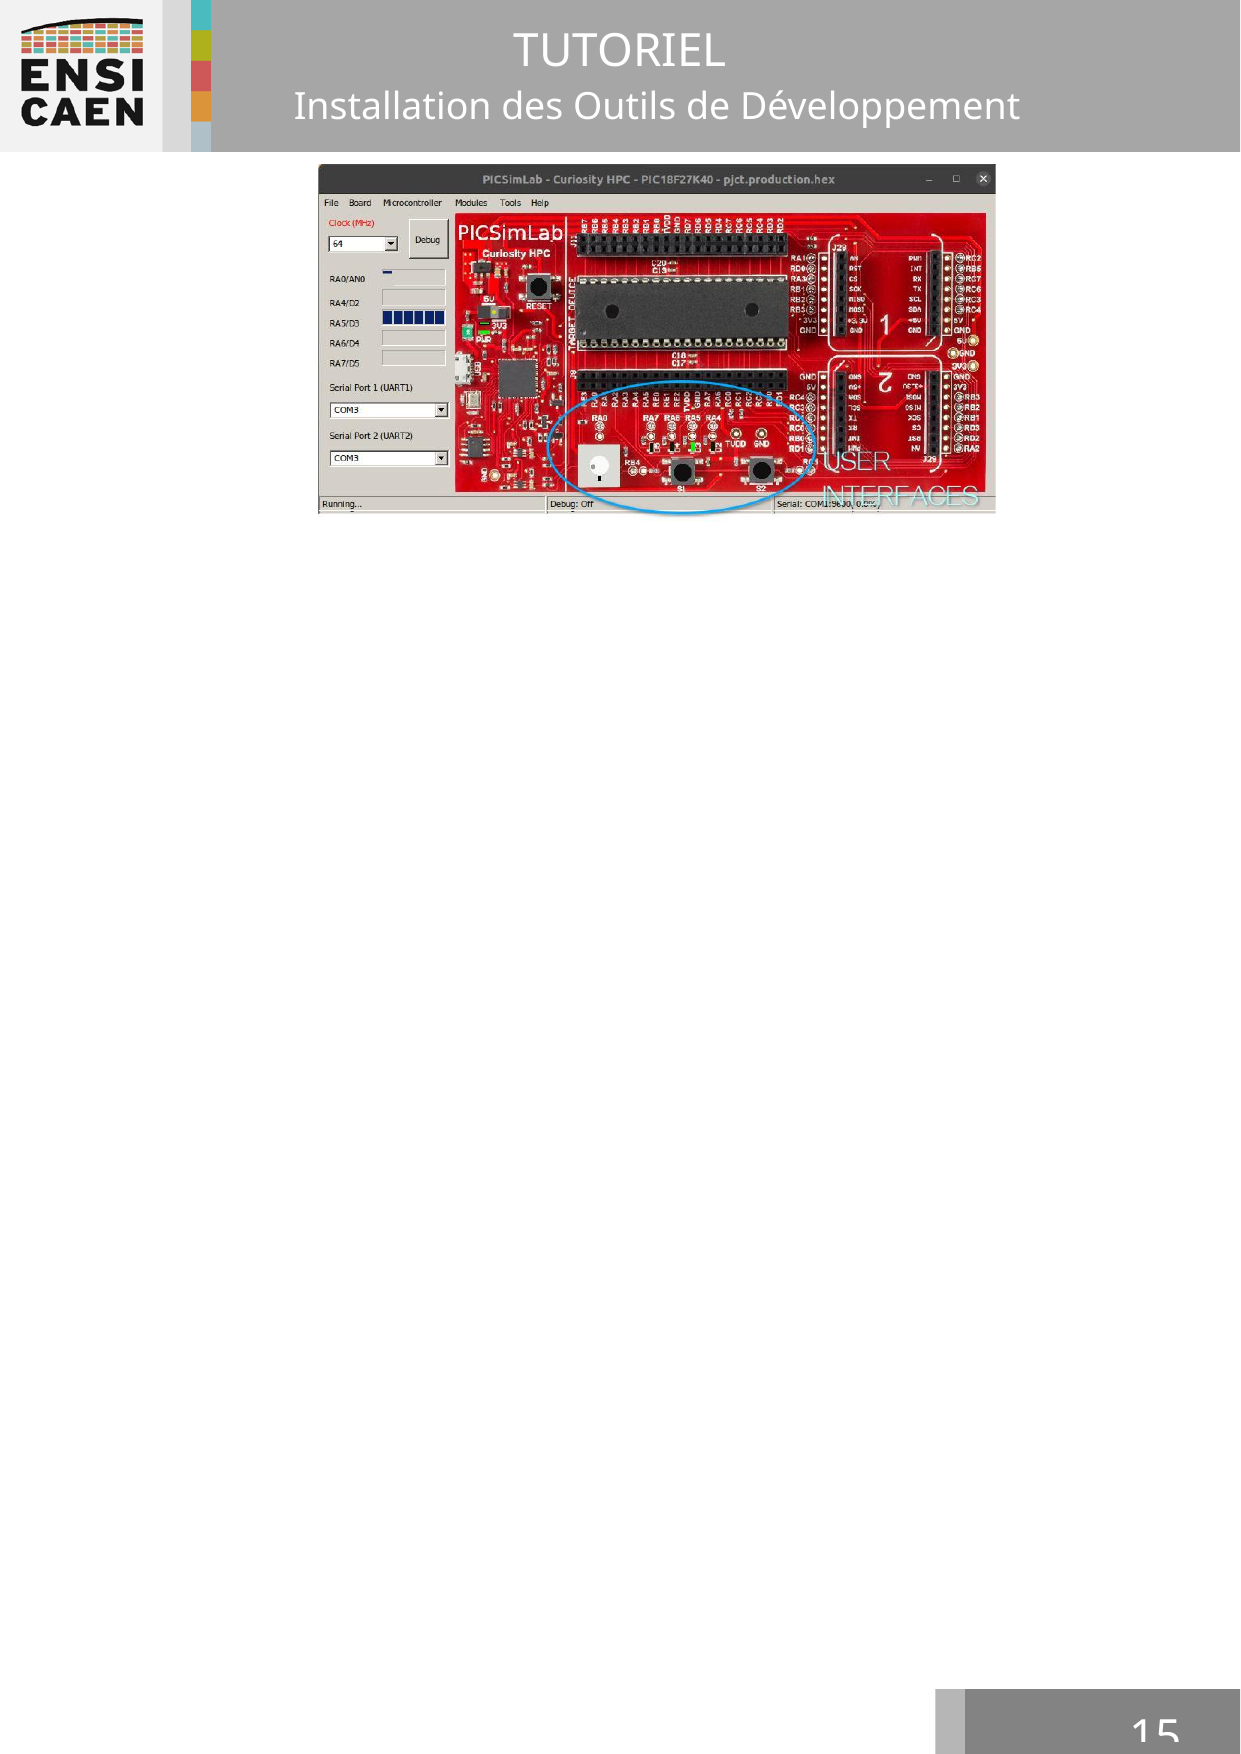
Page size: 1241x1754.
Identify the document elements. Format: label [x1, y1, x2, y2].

picture [935, 1689, 1241, 1754]
picture [0, 0, 1241, 152]
picture [318, 164, 996, 522]
